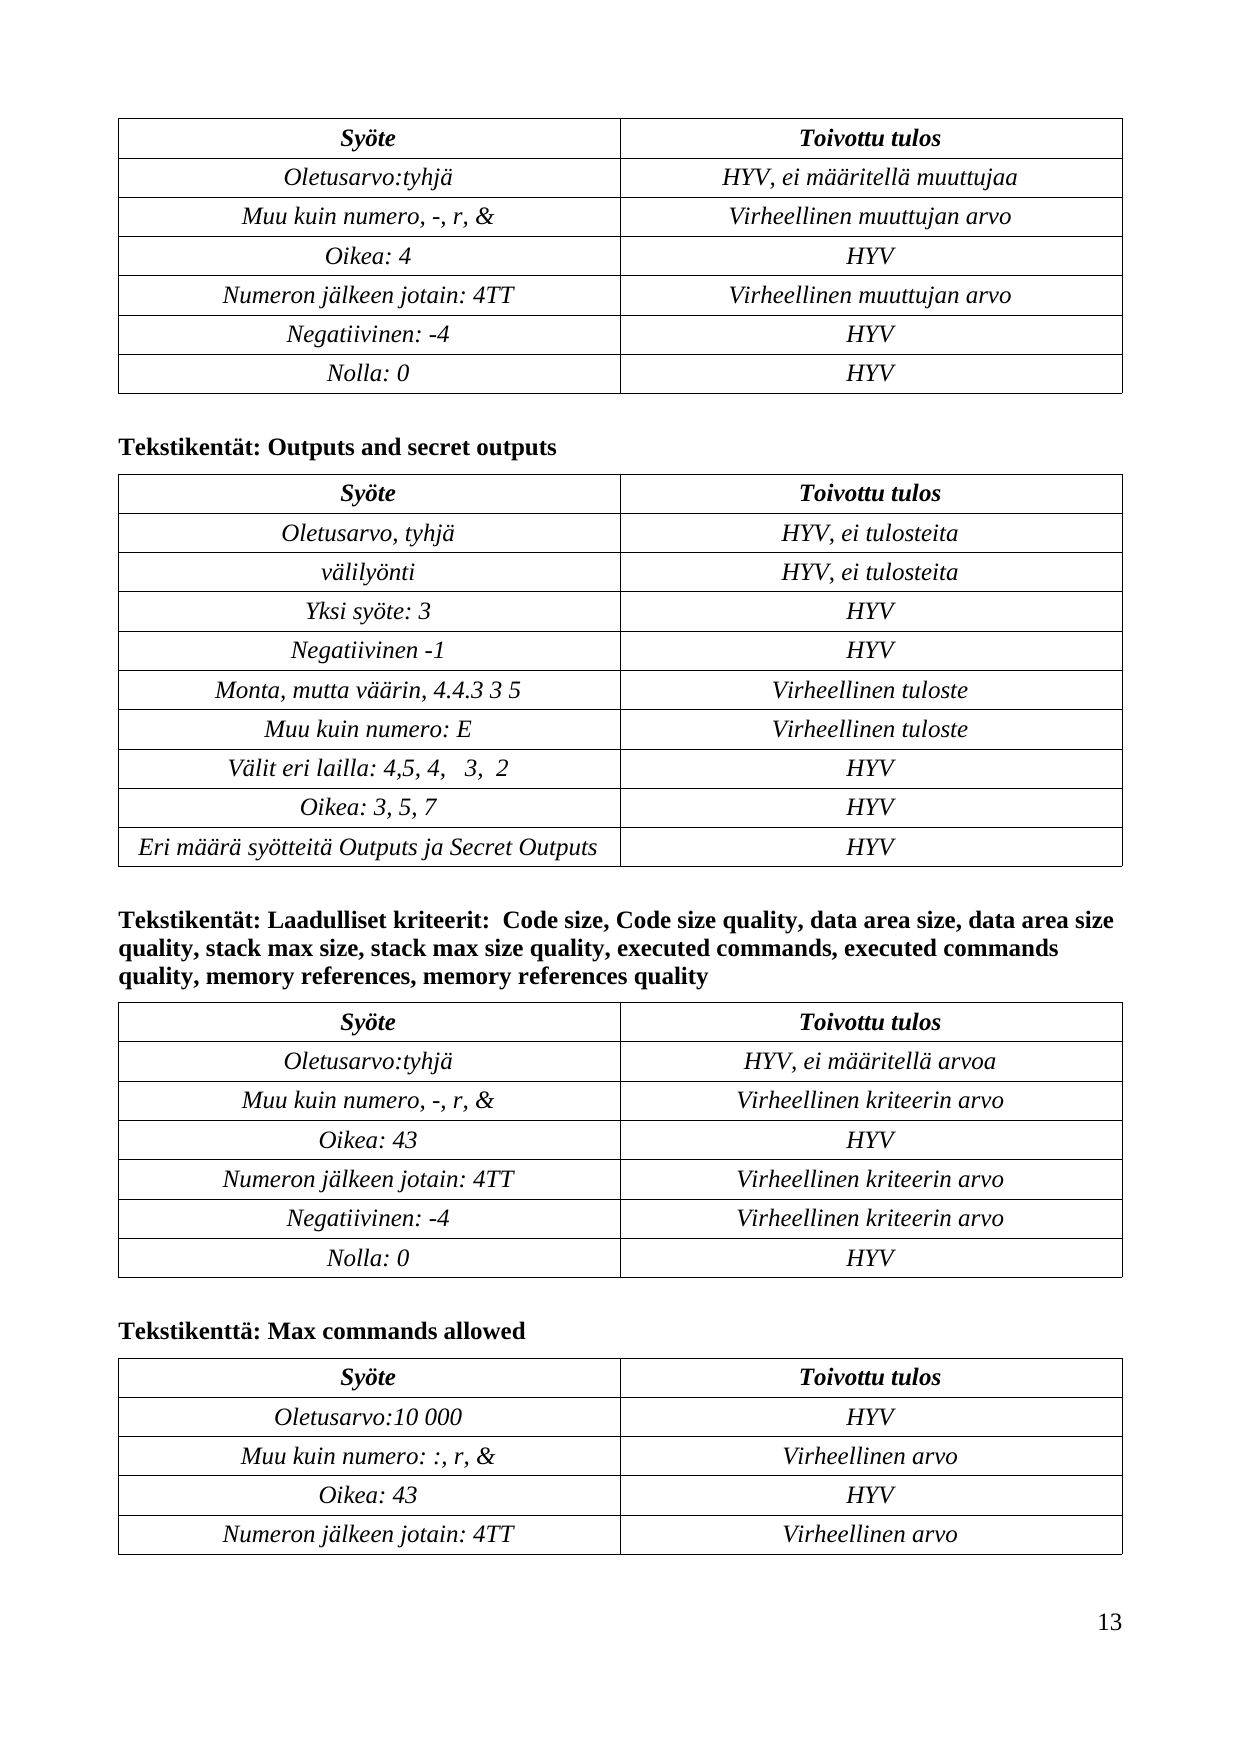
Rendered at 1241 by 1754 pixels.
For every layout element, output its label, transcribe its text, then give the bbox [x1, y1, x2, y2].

table_cell HYV [621, 316, 1122, 354]
table_cell Virheellinen kriteerin arvo [621, 1200, 1122, 1238]
table_cell Virheellinen tuloste [621, 671, 1122, 709]
table_header Syöte [119, 1003, 620, 1041]
table_cell Muu kuin numero, -, r, & [119, 1082, 620, 1120]
table_cell Numeron jälkeen jotain: 4TT [119, 1516, 620, 1554]
table_cell HYV [621, 750, 1122, 788]
table_cell HYV [621, 237, 1122, 275]
table_header Toivottu tulos [621, 119, 1122, 157]
table_cell välilyönti [119, 553, 620, 591]
table_cell Oletusarvo:tyhjä [119, 1042, 620, 1081]
table_cell Muu kuin numero, -, r, & [119, 198, 620, 236]
table_cell Virheellinen kriteerin arvo [621, 1082, 1122, 1120]
table_header Toivottu tulos [621, 1003, 1122, 1041]
table_cell Virheellinen tuloste [621, 710, 1122, 748]
table_header Syöte [119, 475, 620, 513]
table_header Syöte [119, 119, 620, 157]
table_cell Virheellinen muuttujan arvo [621, 276, 1122, 314]
table_cell Oikea: 3, 5, 7 [119, 789, 620, 827]
table_cell HYV [621, 632, 1122, 670]
table_cell Virheellinen arvo [621, 1437, 1122, 1475]
table_header Toivottu tulos [621, 475, 1122, 513]
table_cell Muu kuin numero: E [119, 710, 620, 748]
table_cell HYV [621, 789, 1122, 827]
table_cell Oikea: 4 [119, 237, 620, 275]
table_header Syöte [119, 1359, 620, 1397]
text Tekstikentät: Outputs and secret outputs [118, 433, 1122, 461]
table_cell Nolla: 0 [119, 1239, 620, 1277]
table_cell Oletusarvo:tyhjä [119, 159, 620, 197]
text Tekstikentät: Laadulliset kriteerit: Code size, Code size quality, data area size, data area size quality, stack max size, stack max size quality, executed commands, executed commands quality, memory references, memory references quality [118, 907, 1122, 990]
table_cell Virheellinen muuttujan arvo [621, 198, 1122, 236]
table_cell Välit eri lailla: 4,5, 4, 3, 2 [119, 750, 620, 788]
table_cell Muu kuin numero: :, r, & [119, 1437, 620, 1475]
table_cell HYV, ei tulosteita [621, 553, 1122, 591]
table_cell Virheellinen kriteerin arvo [621, 1160, 1122, 1198]
table_cell HYV [621, 1239, 1122, 1277]
table_cell Numeron jälkeen jotain: 4TT [119, 276, 620, 314]
table_cell HYV, ei määritellä arvoa [621, 1042, 1122, 1081]
table_cell HYV, ei määritellä muuttujaa [621, 159, 1122, 197]
table_cell Negatiivinen -1 [119, 632, 620, 670]
table_cell Negatiivinen: -4 [119, 1200, 620, 1238]
table_cell Oikea: 43 [119, 1121, 620, 1159]
text Tekstikenttä: Max commands allowed [118, 1317, 1122, 1345]
table_cell Oletusarvo:10 000 [119, 1398, 620, 1436]
table_cell Oletusarvo, tyhjä [119, 514, 620, 552]
table_cell Monta, mutta väärin, 4.4.3 3 5 [119, 671, 620, 709]
table_cell Negatiivinen: -4 [119, 316, 620, 354]
table_cell Eri määrä syötteitä Outputs ja Secret Outputs [119, 828, 620, 866]
table_cell Numeron jälkeen jotain: 4TT [119, 1160, 620, 1198]
table_cell HYV, ei tulosteita [621, 514, 1122, 552]
table_cell HYV [621, 592, 1122, 631]
table_cell HYV [621, 355, 1122, 393]
table_cell HYV [621, 1121, 1122, 1159]
table_cell Yksi syöte: 3 [119, 592, 620, 631]
table_cell Oikea: 43 [119, 1476, 620, 1515]
table_cell Nolla: 0 [119, 355, 620, 393]
table_cell HYV [621, 1476, 1122, 1515]
table_cell HYV [621, 1398, 1122, 1436]
table_cell HYV [621, 828, 1122, 866]
table_cell Virheellinen arvo [621, 1516, 1122, 1554]
table_header Toivottu tulos [621, 1359, 1122, 1397]
